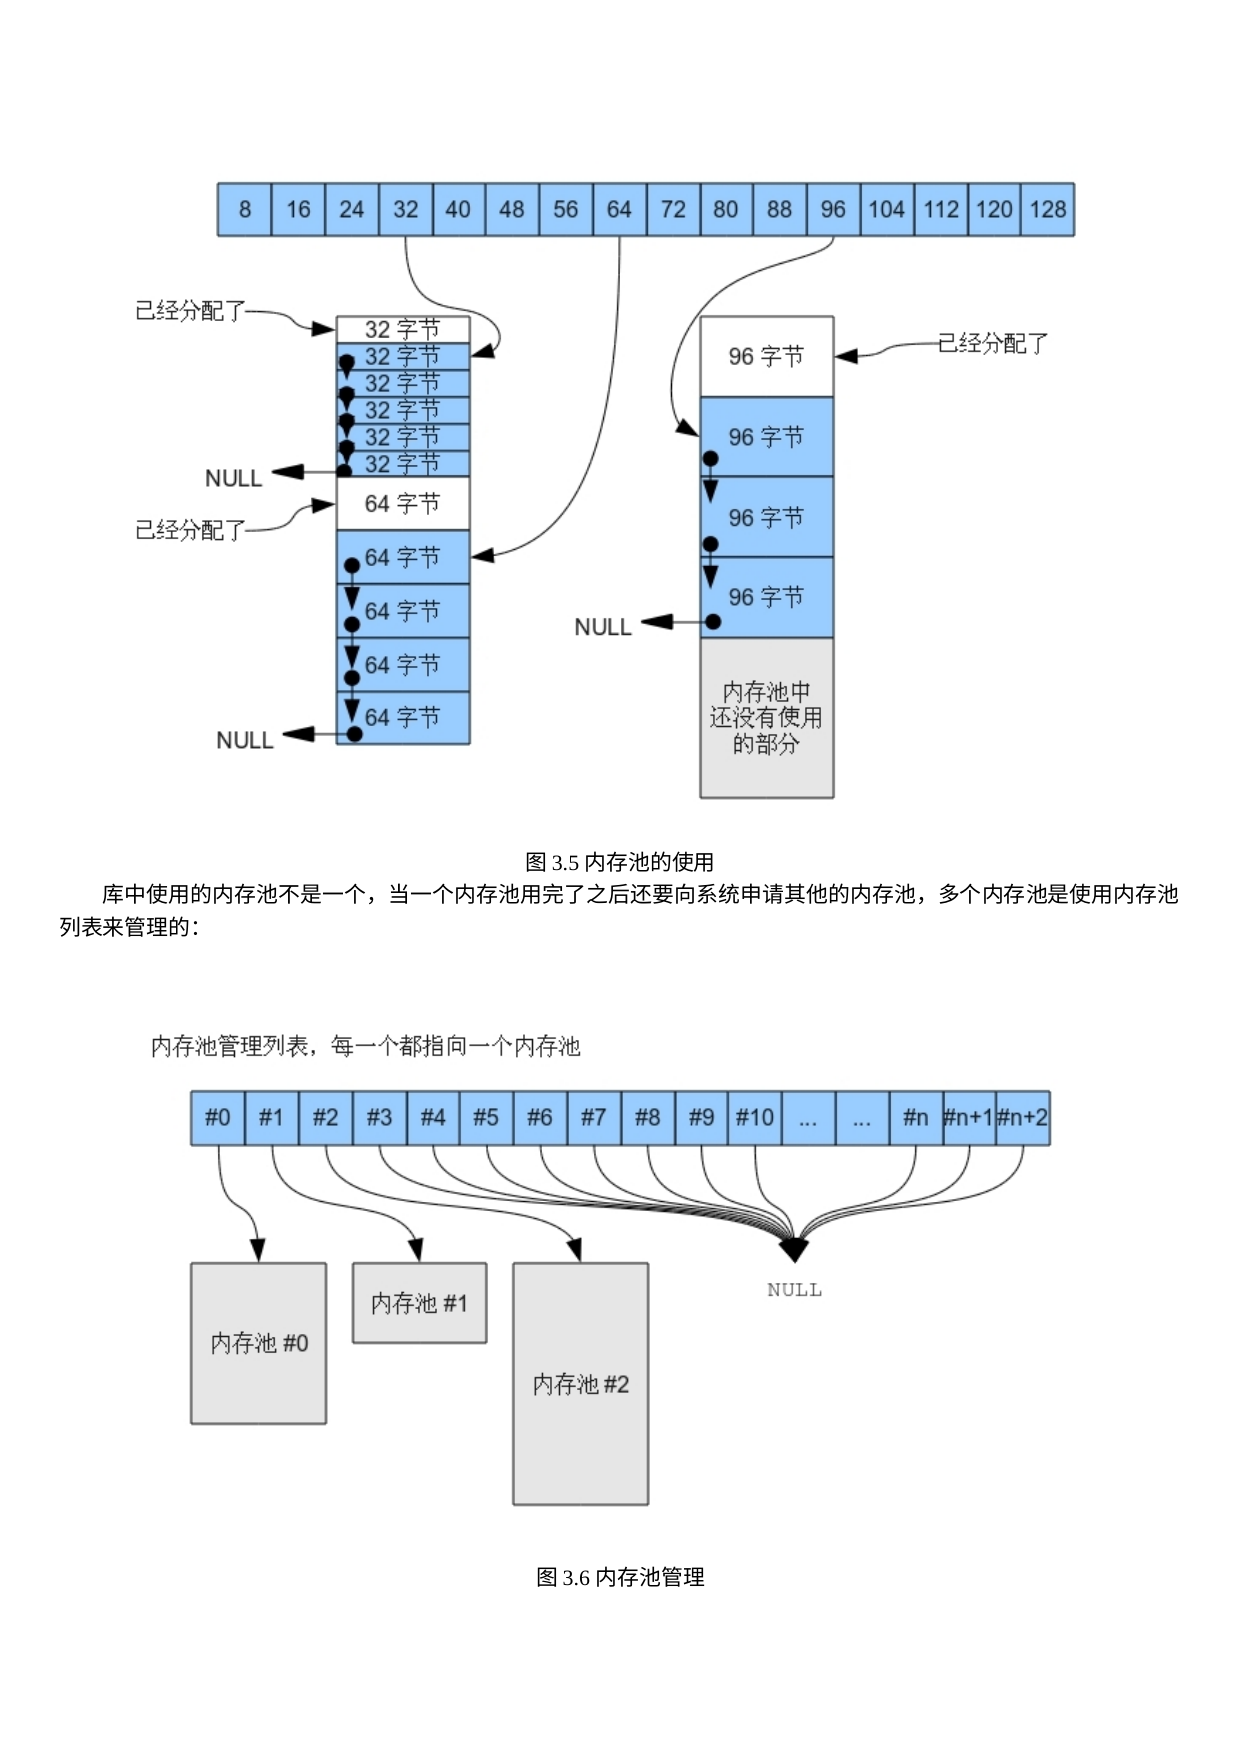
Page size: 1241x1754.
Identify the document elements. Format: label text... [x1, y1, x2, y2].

picture [58, 161, 1182, 835]
text 图 3.5 内存池的使用 [59, 835, 1181, 877]
text 图 3.6 内存池管理 [59, 1542, 1181, 1592]
picture [58, 941, 1182, 1542]
text 库中使用的内存池不是一个，当一个内存池用完了之后还要向系统申请其他的内存池，多个内存池是使用内存池列表来管理的： [59, 877, 1181, 941]
